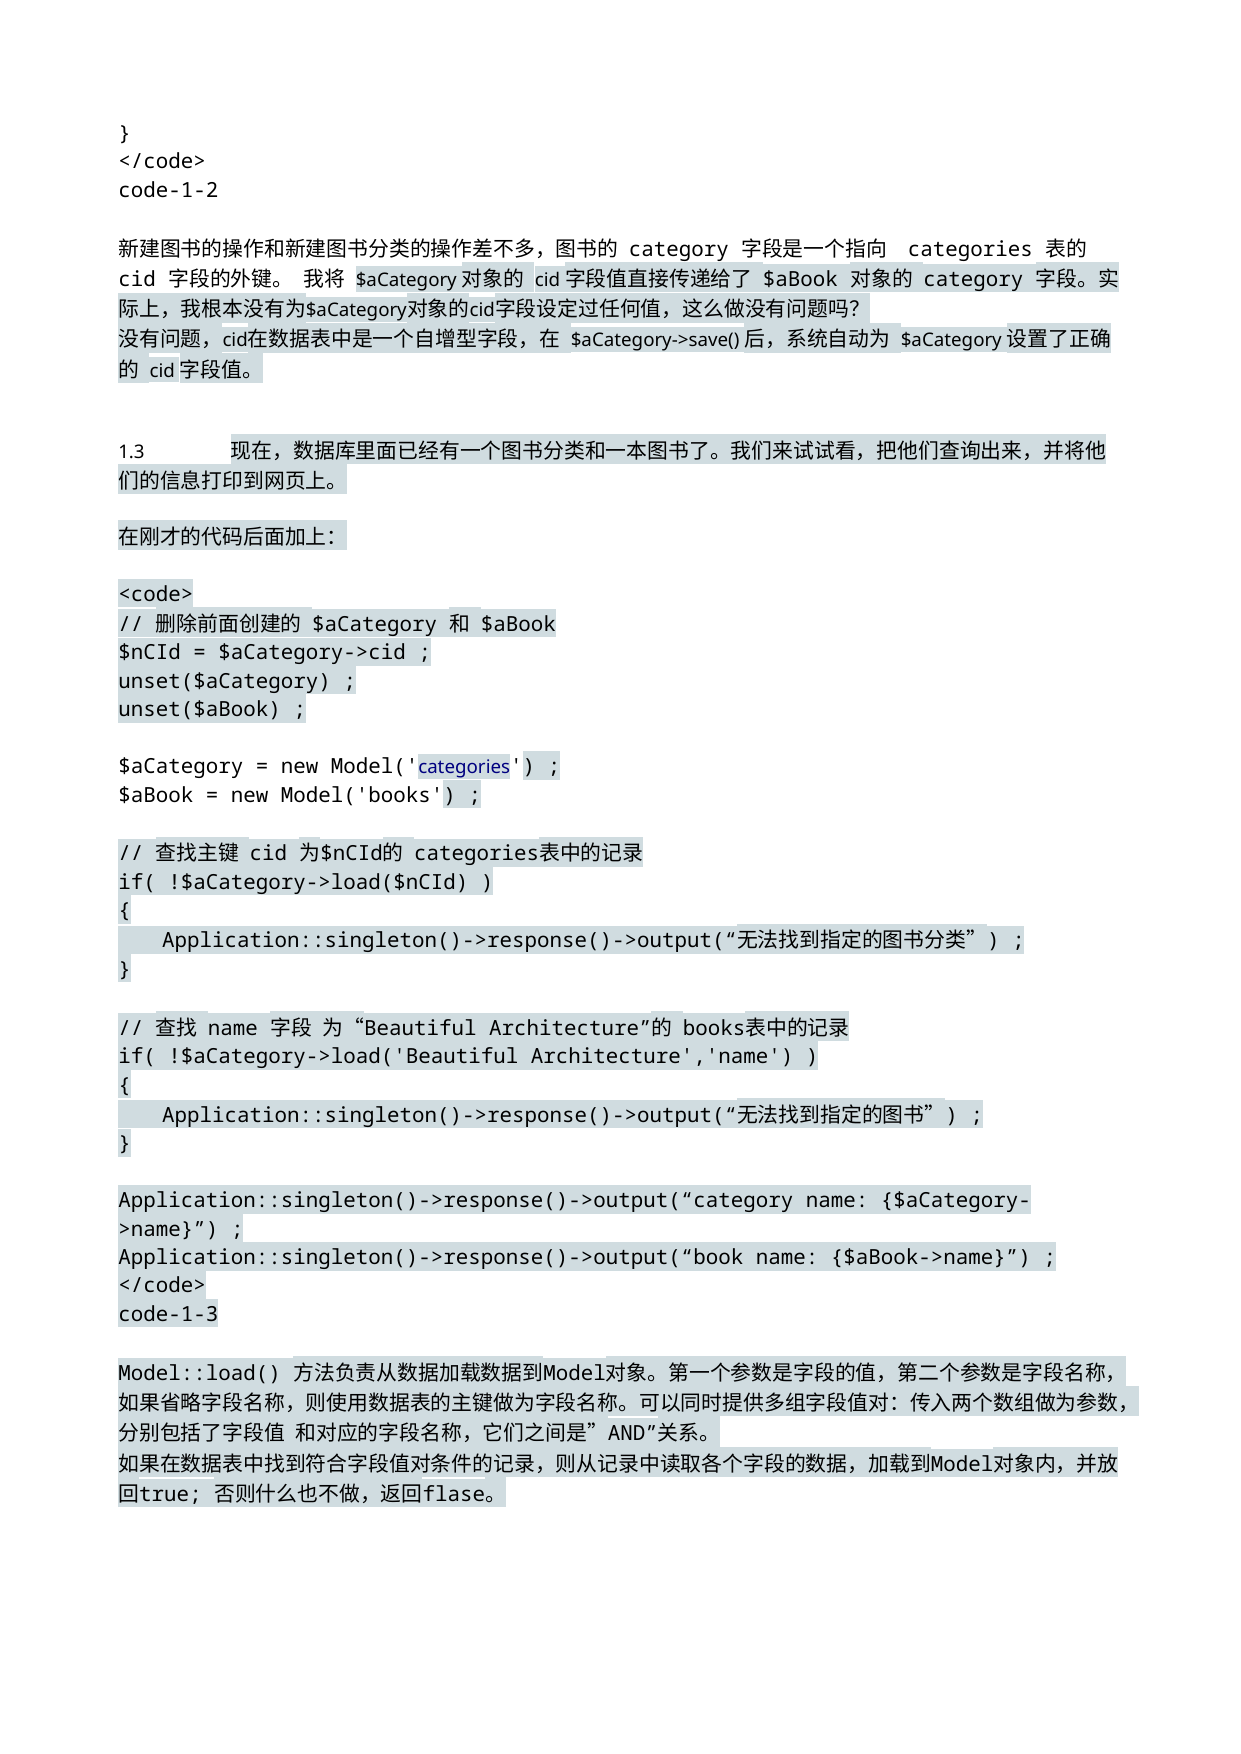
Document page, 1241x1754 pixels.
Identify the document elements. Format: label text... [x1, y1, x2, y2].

text Application::singleton()->response()->output(“book name: {$aBook->name}”) ; [118, 1242, 1122, 1271]
text Application::singleton()->response()->output(“category name: {$aCategory->name}”) ; [118, 1185, 1122, 1242]
text <code> [118, 579, 1122, 607]
text $aCategory = new Model('categories') ; [118, 751, 1122, 780]
text Model::load() 方法负责从数据加载数据到Model对象。第一个参数是字段的值，第二个参数是字段名称，如果省略字段名称，则使用数据表的主键做为字段名称。可以同时提供多组字段值对：传入两个数组做为参数，分别包括了字段值 和对应的字段名称，它们之间是”AND”关系。 [118, 1356, 1122, 1447]
text $nCId = $aCategory->cid ; [118, 637, 1122, 666]
text Application::singleton()->response()->output(“无法找到指定的图书分类”) ; [118, 924, 1122, 954]
text unset($aBook) ; [118, 694, 1122, 723]
text unset($aCategory) ; [118, 666, 1122, 694]
text { [118, 1070, 1122, 1098]
text } [118, 954, 1122, 982]
text </code> [118, 147, 1122, 175]
text 如果在数据表中找到符合字段值对条件的记录，则从记录中读取各个字段的数据，加载到Model对象内，并放回true; 否则什么也不做，返回flase。 [118, 1447, 1122, 1507]
text 没有问题，cid在数据表中是一个自增型字段，在 $aCategory->save() 后，系统自动为 $aCategory 设置了正确的 cid 字段值。 [118, 323, 1122, 383]
text code-1-2 [118, 175, 1122, 203]
text Application::singleton()->response()->output(“无法找到指定的图书”) ; [118, 1098, 1122, 1128]
text // 查找 name 字段 为“Beautiful Architecture”的 books表中的记录 [118, 1011, 1122, 1041]
text 在刚才的代码后面加上： [118, 520, 1122, 550]
list 现在，数据库里面已经有一个图书分类和一本图书了。我们来试试看，把他们查询出来，并将他们的信息打印到网页上。 [118, 434, 1122, 494]
text // 删除前面创建的 $aCategory 和 $aBook [118, 607, 1122, 637]
text // 查找主键 cid 为$nCId的 categories表中的记录 [118, 837, 1122, 867]
text } [118, 118, 1122, 147]
text $aBook = new Model('books') ; [118, 780, 1122, 808]
text 新建图书的操作和新建图书分类的操作差不多，图书的 category 字段是一个指向 categories 表的 cid 字段的外键。 我将 $aCategory 对象的 cid 字段值直接传递给了 $aBook 对象的 category 字段。实际上，我根本没有为$aCategory对象的cid字段设定过任何值，这么做没有问题吗？ [118, 232, 1122, 323]
text </code> [118, 1271, 1122, 1299]
text } [118, 1128, 1122, 1157]
text { [118, 895, 1122, 924]
text code-1-3 [118, 1299, 1122, 1327]
text if( !$aCategory->load('Beautiful Architecture','name') ) [118, 1041, 1122, 1070]
text if( !$aCategory->load($nCId) ) [118, 867, 1122, 895]
